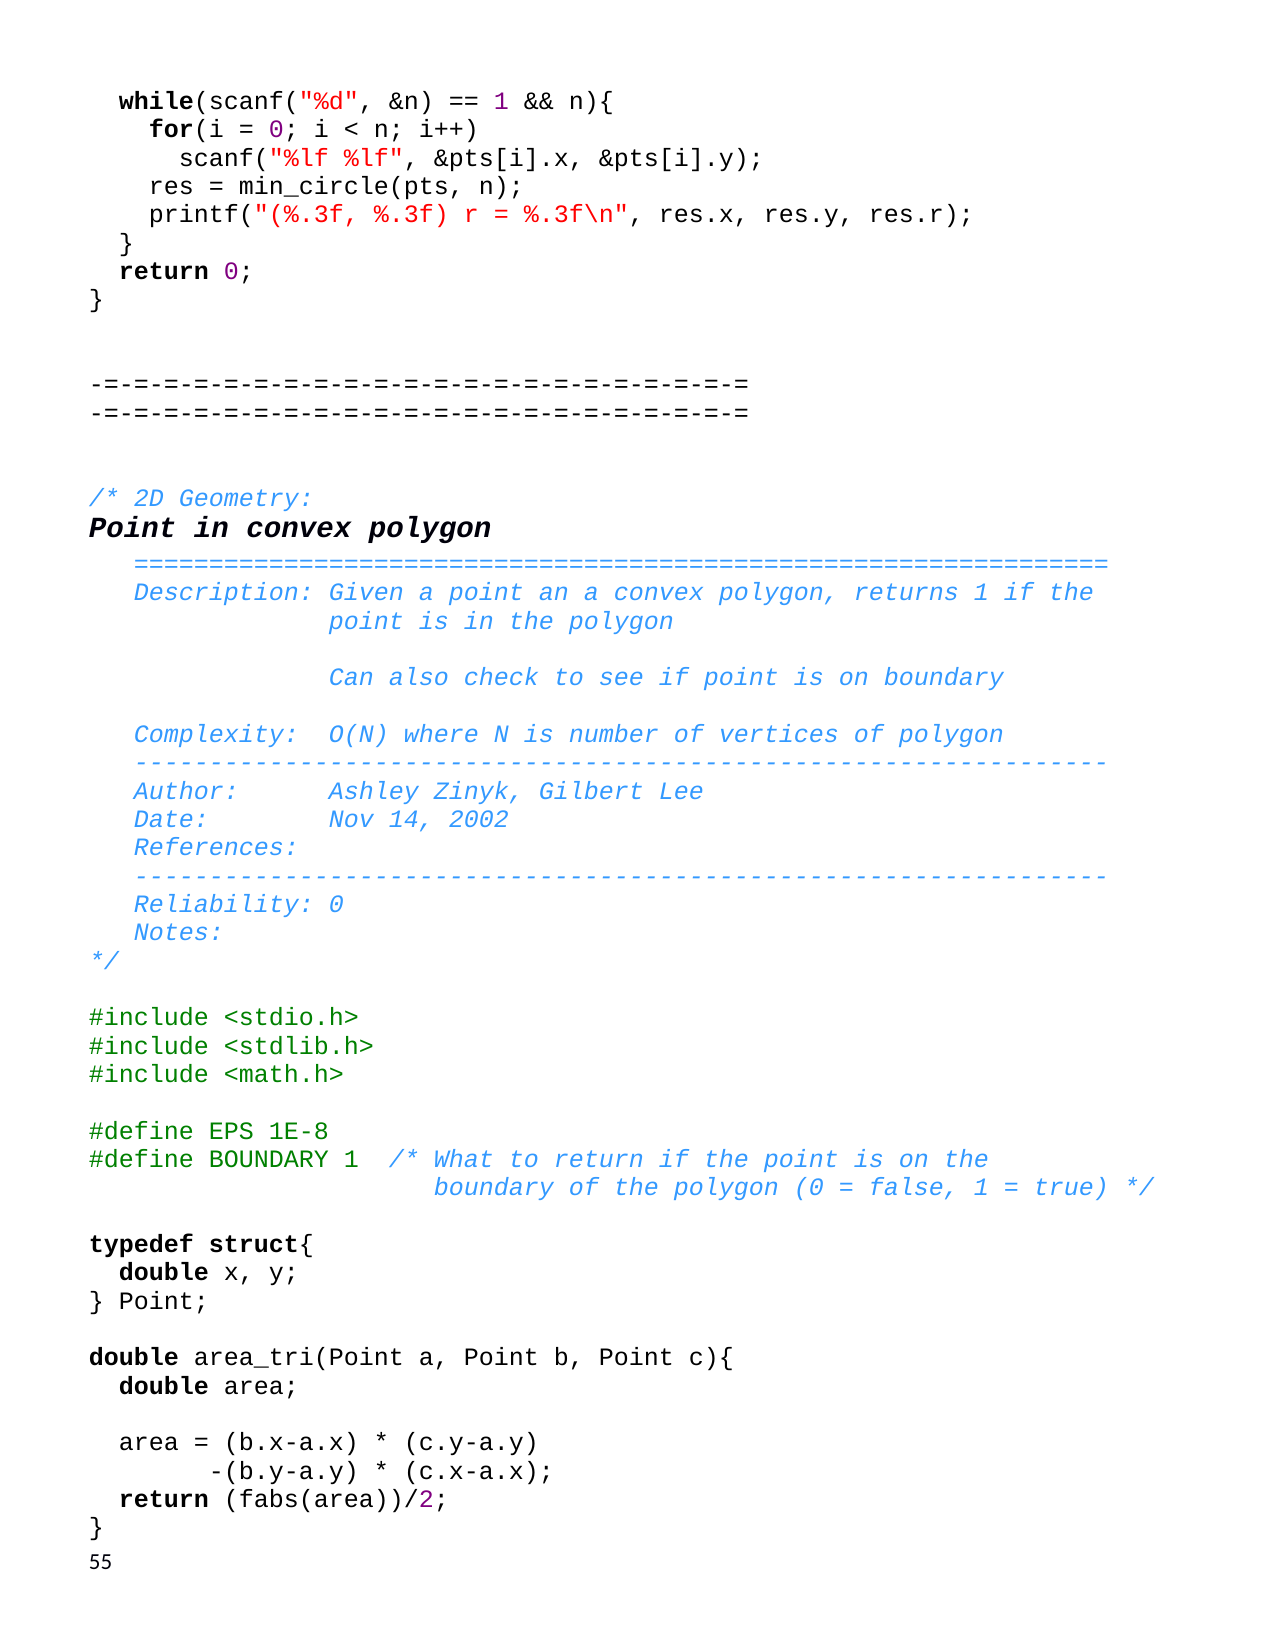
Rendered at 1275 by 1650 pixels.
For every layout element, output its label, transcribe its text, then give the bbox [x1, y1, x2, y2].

text Can also check to see if point is on boundary [89, 665, 1186, 693]
text area = (b.x-a.x) * (c.y-a.y) [89, 1430, 1186, 1458]
text -=-=-=-=-=-=-=-=-=-=-=-=-=-=-=-=-=-=-=-=-=-= [89, 400, 1186, 429]
text -=-=-=-=-=-=-=-=-=-=-=-=-=-=-=-=-=-=-=-=-=-= [89, 372, 1186, 400]
text Description: Given a point an a convex polygon, returns 1 if the [89, 580, 1186, 608]
text } [89, 287, 1186, 315]
text */ [89, 948, 1186, 977]
text printf("(%.3f, %.3f) r = %.3f\n", res.x, res.y, res.r); [89, 202, 1186, 230]
text -(b.y-a.y) * (c.x-a.x); [89, 1458, 1186, 1487]
text double area; [89, 1373, 1186, 1402]
text double x, y; [89, 1260, 1186, 1288]
text Complexity: O(N) where N is number of vertices of polygon [89, 722, 1186, 750]
subtitle Point in convex polygon [89, 514, 1186, 547]
text #define EPS 1E-8 [89, 1118, 1186, 1147]
text Date: Nov 14, 2002 [89, 807, 1186, 835]
text #include <stdlib.h> [89, 1033, 1186, 1062]
text Notes: [89, 920, 1186, 948]
text References: [89, 835, 1186, 863]
text } [89, 1515, 1186, 1543]
text boundary of the polygon (0 = false, 1 = true) */ [89, 1175, 1186, 1203]
text ----------------------------------------------------------------- [89, 750, 1186, 778]
text return (fabs(area))/2; [89, 1487, 1186, 1515]
text #include <stdio.h> [89, 1005, 1186, 1033]
text #define BOUNDARY 1 /* What to return if the point is on the [89, 1147, 1186, 1175]
text Author: Ashley Zinyk, Gilbert Lee [89, 778, 1186, 807]
text } [89, 230, 1186, 259]
text /* 2D Geometry: [89, 485, 1186, 514]
text scanf("%lf %lf", &pts[i].x, &pts[i].y); [89, 145, 1186, 174]
text Reliability: 0 [89, 892, 1186, 920]
text while(scanf("%d", &n) == 1 && n){ [89, 89, 1186, 117]
text } Point; [89, 1288, 1186, 1317]
text typedef struct{ [89, 1232, 1186, 1260]
text for(i = 0; i < n; i++) [89, 117, 1186, 145]
text ================================================================= [89, 552, 1186, 580]
text #include <math.h> [89, 1062, 1186, 1090]
text ----------------------------------------------------------------- [89, 863, 1186, 892]
text point is in the polygon [89, 608, 1186, 637]
text res = min_circle(pts, n); [89, 174, 1186, 202]
text return 0; [89, 259, 1186, 287]
text double area_tri(Point a, Point b, Point c){ [89, 1345, 1186, 1373]
